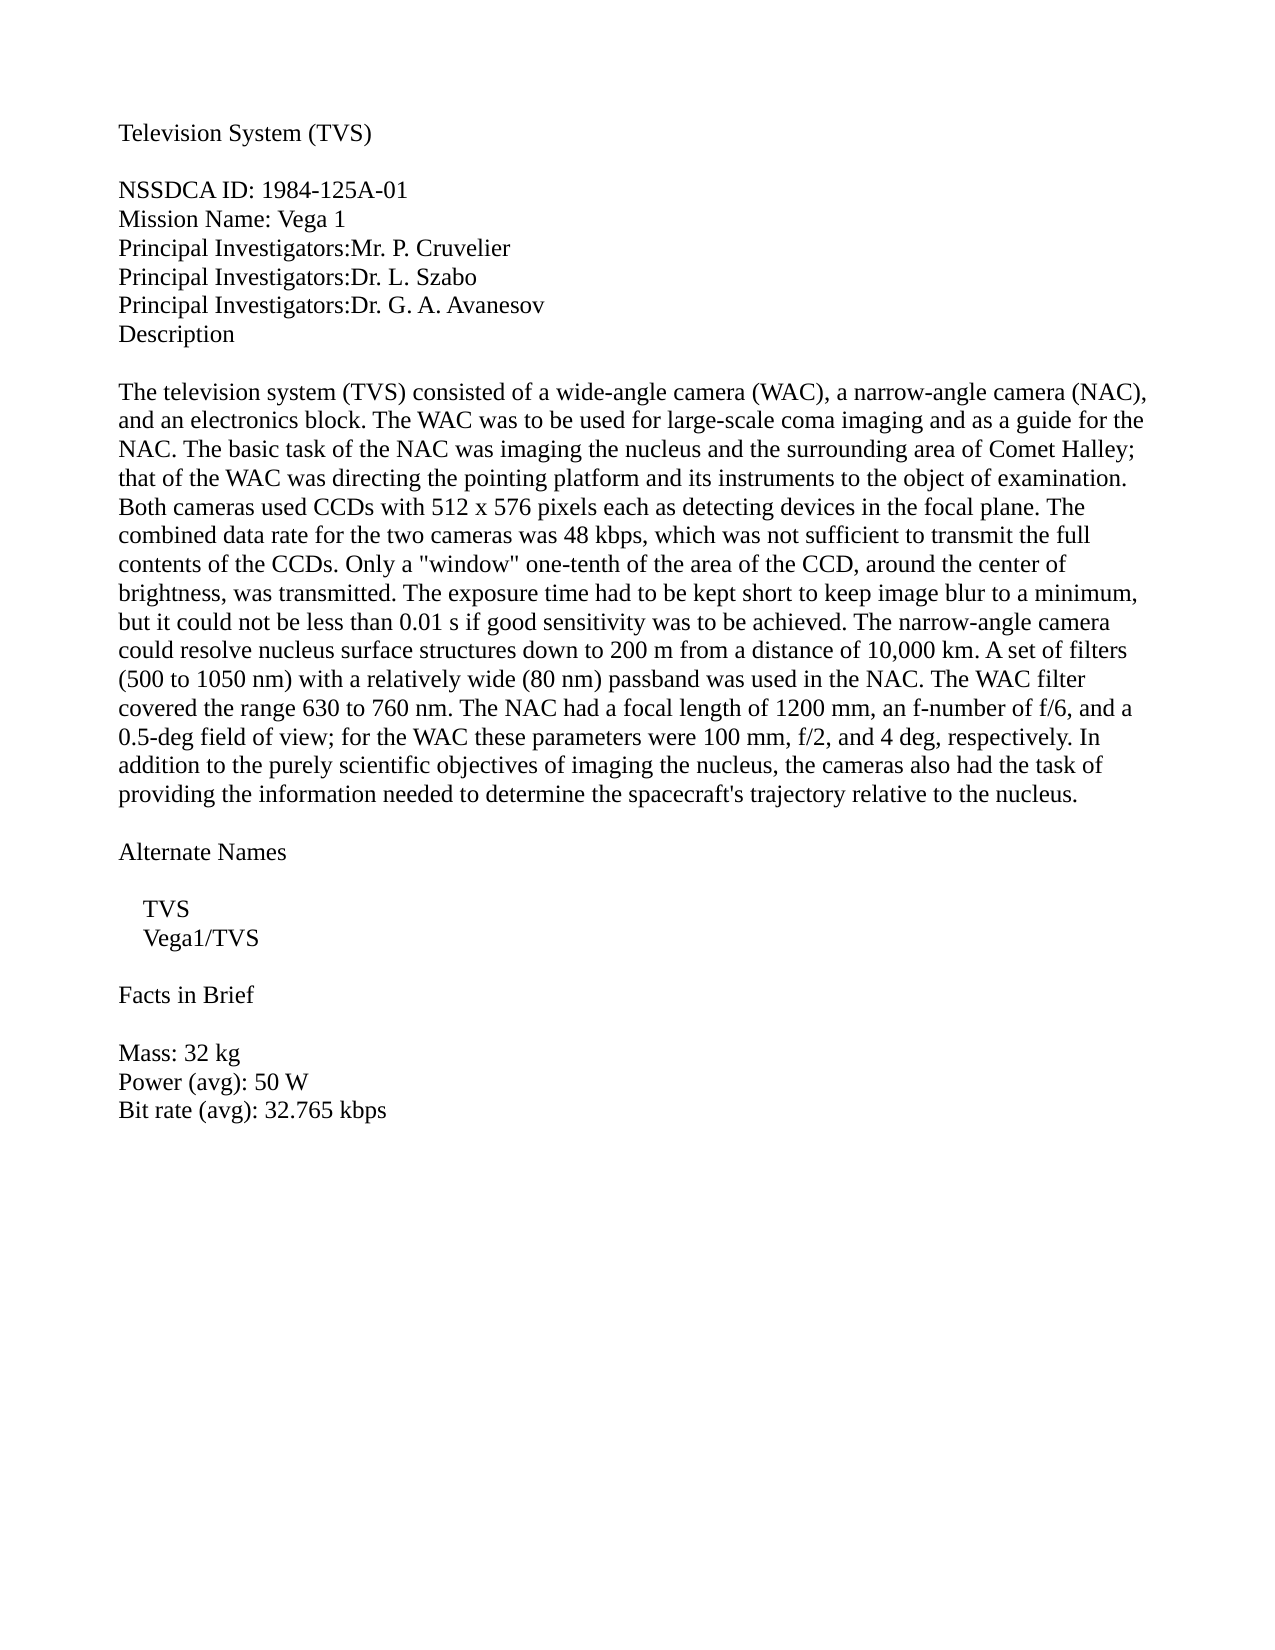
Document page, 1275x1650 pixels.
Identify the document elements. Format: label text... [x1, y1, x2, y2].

text Facts in Brief [118, 981, 1157, 1009]
text Description [118, 319, 1157, 348]
text Principal Investigators:Mr. P. Cruvelier [118, 233, 1157, 262]
text Power (avg): 50 W [118, 1067, 1157, 1096]
text Alternate Names [118, 837, 1157, 866]
text Principal Investigators:Dr. G. A. Avanesov [118, 291, 1157, 319]
text Bit rate (avg): 32.765 kbps [118, 1096, 1157, 1124]
text Television System (TVS) [118, 118, 1157, 147]
text Mission Name: Vega 1 [118, 204, 1157, 233]
text The television system (TVS) consisted of a wide-angle camera (WAC), a narrow-angle camera (NAC), and an electronics block. The WAC was to be used for large-scale coma imaging and as a guide for the NAC. The basic task of the NAC was imaging the nucleus and the surrounding area of Comet Halley; that of the WAC was directing the pointing platform and its instruments to the object of examination. Both cameras used CCDs with 512 x 576 pixels each as detecting devices in the focal plane. The combined data rate for the two cameras was 48 kbps, which was not sufficient to transmit the full contents of the CCDs. Only a "window" one-tenth of the area of the CCD, around the center of brightness, was transmitted. The exposure time had to be kept short to keep image blur to a minimum, but it could not be less than 0.01 s if good sensitivity was to be achieved. The narrow-angle camera could resolve nucleus surface structures down to 200 m from a distance of 10,000 km. A set of filters (500 to 1050 nm) with a relatively wide (80 nm) passband was used in the NAC. The WAC filter covered the range 630 to 760 nm. The NAC had a focal length of 1200 mm, an f-number of f/6, and a 0.5-deg field of view; for the WAC these parameters were 100 mm, f/2, and 4 deg, respectively. In addition to the purely scientific objectives of imaging the nucleus, the cameras also had the task of providing the information needed to determine the spacecraft's trajectory relative to the nucleus. [118, 377, 1157, 808]
text TVS [118, 894, 1157, 923]
text Principal Investigators:Dr. L. Szabo [118, 262, 1157, 291]
text NSSDCA ID: 1984-125A-01 [118, 176, 1157, 204]
text Vega1/TVS [118, 923, 1157, 952]
text Mass: 32 kg [118, 1038, 1157, 1067]
